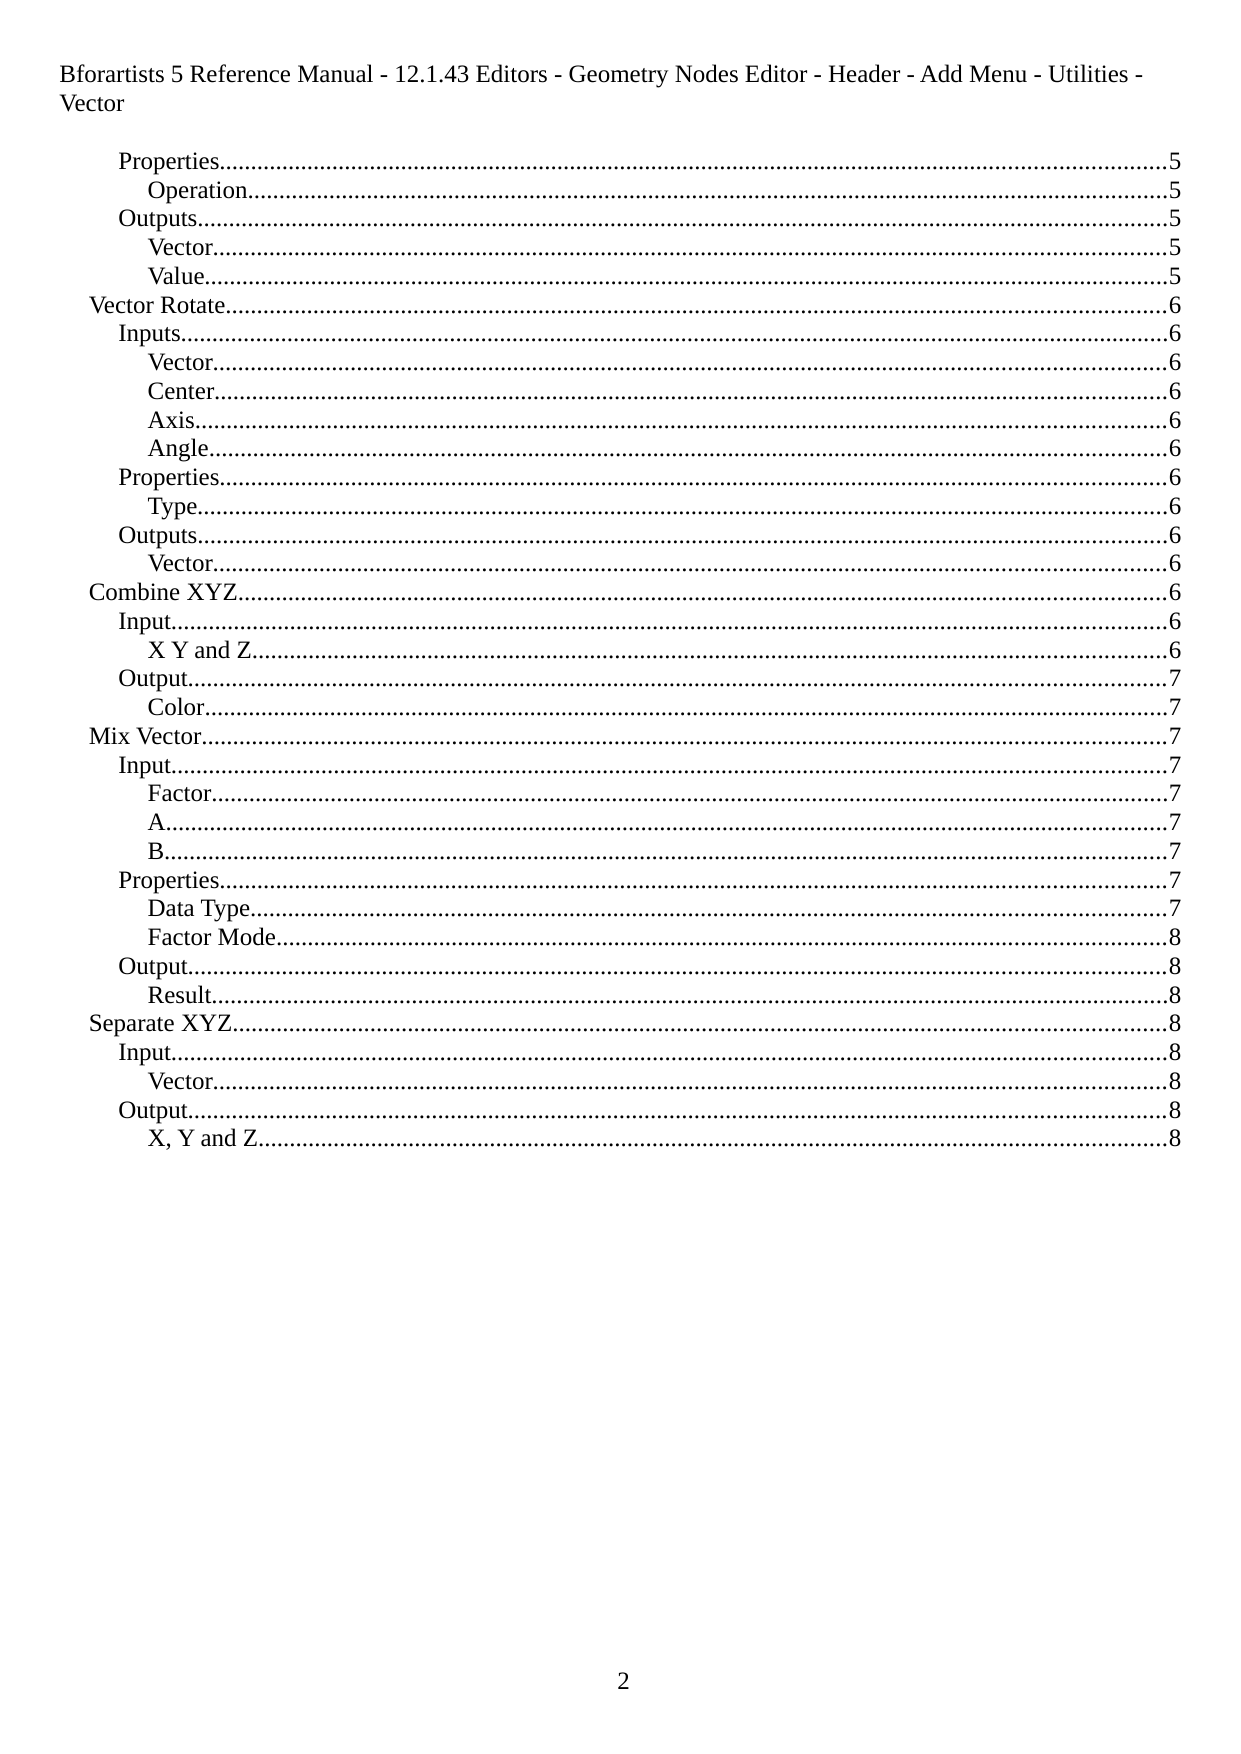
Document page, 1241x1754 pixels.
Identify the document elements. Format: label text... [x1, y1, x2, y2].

text A 7 [147, 807, 1181, 836]
text Vector 5 [147, 232, 1181, 261]
text Input 6 [118, 606, 1181, 635]
text Output 8 [118, 951, 1181, 980]
text Factor Mode 8 [147, 922, 1181, 951]
text Axis 6 [147, 405, 1181, 433]
text Output 7 [118, 663, 1181, 692]
text Value 5 [147, 261, 1181, 290]
text Separate XYZ 8 [88, 1008, 1181, 1037]
text Color 7 [147, 692, 1181, 721]
text Data Type 7 [147, 893, 1181, 922]
text X Y and Z 6 [147, 635, 1181, 663]
text Outputs 5 [118, 203, 1181, 232]
text Center 6 [147, 376, 1181, 405]
text Vector 6 [147, 548, 1181, 577]
text Operation 5 [147, 175, 1181, 203]
text Outputs 6 [118, 520, 1181, 548]
text Vector 8 [147, 1066, 1181, 1095]
text Input 7 [118, 750, 1181, 778]
text B 7 [147, 836, 1181, 865]
text Type 6 [147, 491, 1181, 520]
text Angle 6 [147, 433, 1181, 462]
text Mix Vector 7 [88, 721, 1181, 750]
text Properties 5 [118, 146, 1181, 175]
text Combine XYZ 6 [88, 577, 1181, 606]
text Properties 7 [118, 865, 1181, 893]
text Result 8 [147, 980, 1181, 1008]
text Output 8 [118, 1095, 1181, 1123]
text Vector 6 [147, 347, 1181, 376]
text Vector Rotate 6 [88, 290, 1181, 318]
text X, Y and Z 8 [147, 1123, 1181, 1152]
text Input 8 [118, 1037, 1181, 1066]
text Properties 6 [118, 462, 1181, 491]
text Factor 7 [147, 778, 1181, 807]
text Inputs 6 [118, 318, 1181, 347]
